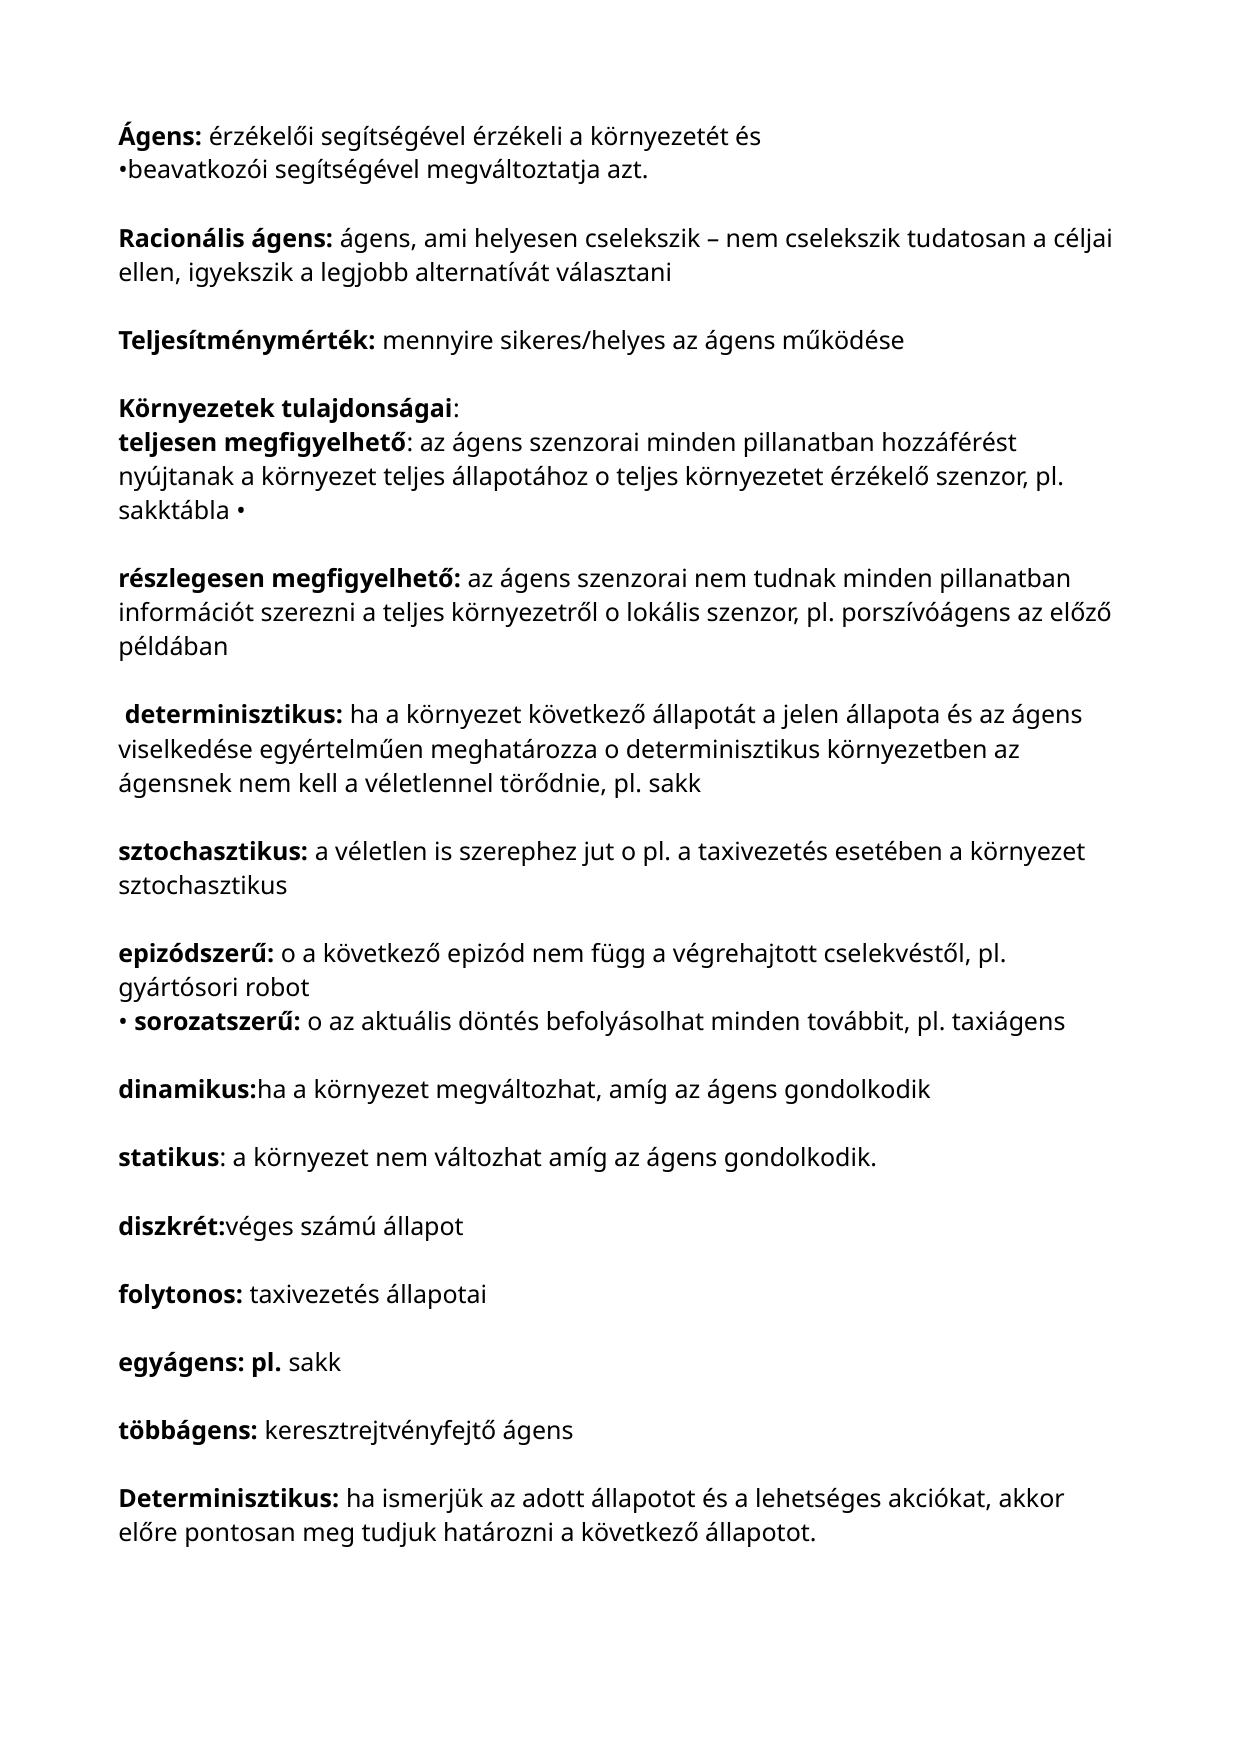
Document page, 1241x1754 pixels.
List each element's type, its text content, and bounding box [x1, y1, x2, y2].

text •beavatkozói segítségével megváltoztatja azt. [118, 152, 1122, 186]
text Teljesítménymérték: mennyire sikeres/helyes az ágens működése [118, 322, 1122, 357]
text teljesen megfigyelhető: az ágens szenzorai minden pillanatban hozzáférést nyújtanak a környezet teljes állapotához o teljes környezetet érzékelő szenzor, pl. sakktábla • [118, 425, 1122, 527]
text Determinisztikus: ha ismerjük az adott állapotot és a lehetséges akciókat, akkor előre pontosan meg tudjuk határozni a következő állapotot. [118, 1481, 1122, 1549]
text részlegesen megfigyelhető: az ágens szenzorai nem tudnak minden pillanatban információt szerezni a teljes környezetről o lokális szenzor, pl. porszívóágens az előző példában [118, 561, 1122, 663]
text Környezetek tulajdonságai: [118, 391, 1122, 425]
text dinamikus:ha a környezet megváltozhat, amíg az ágens gondolkodik [118, 1072, 1122, 1106]
text többágens: keresztrejtvényfejtő ágens [118, 1412, 1122, 1447]
text folytonos: taxivezetés állapotai [118, 1276, 1122, 1310]
text Ágens: érzékelői segítségével érzékeli a környezetét és [118, 118, 1122, 152]
text • sorozatszerű: o az aktuális döntés befolyásolhat minden továbbit, pl. taxiágens [118, 1004, 1122, 1038]
text epizódszerű: o a következő epizód nem függ a végrehajtott cselekvéstől, pl. gyártósori robot [118, 936, 1122, 1004]
text statikus: a környezet nem változhat amíg az ágens gondolkodik. [118, 1140, 1122, 1174]
text sztochasztikus: a véletlen is szerephez jut o pl. a taxivezetés esetében a környezet sztochasztikus [118, 833, 1122, 902]
text diszkrét:véges számú állapot [118, 1208, 1122, 1242]
text determinisztikus: ha a környezet következő állapotát a jelen állapota és az ágens viselkedése egyértelműen meghatározza o determinisztikus környezetben az ágensnek nem kell a véletlennel törődnie, pl. sakk [118, 697, 1122, 799]
text egyágens: pl. sakk [118, 1344, 1122, 1378]
text Racionális ágens: ágens, ami helyesen cselekszik – nem cselekszik tudatosan a céljai ellen, igyekszik a legjobb alternatívát választani [118, 220, 1122, 288]
